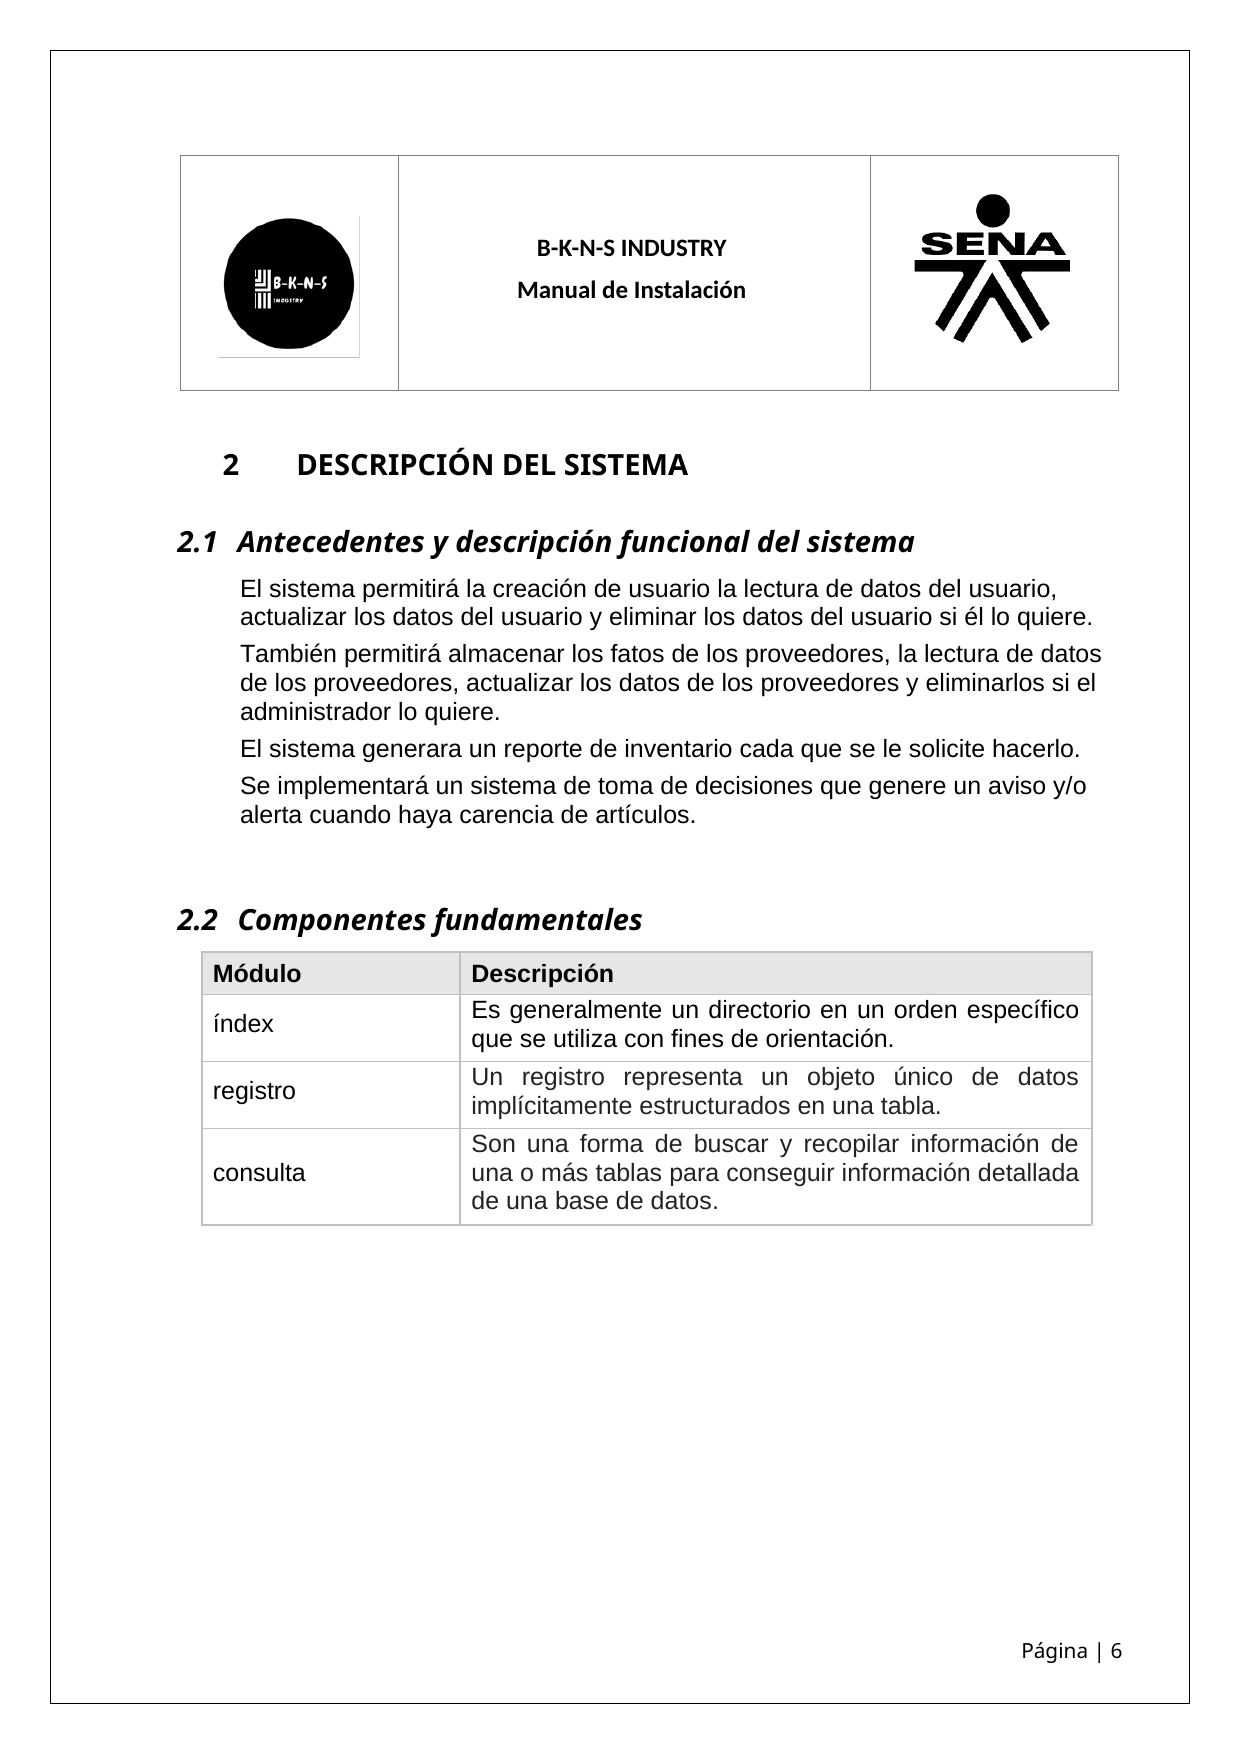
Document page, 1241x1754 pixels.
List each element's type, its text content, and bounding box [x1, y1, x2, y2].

text El sistema generara un reporte de inventario cada que se le solicite hacerlo. [240, 734, 1122, 763]
text También permitirá almacenar los fatos de los proveedores, la lectura de datos de los proveedores, actualizar los datos de los proveedores y eliminarlos si el administrador lo quiere. [240, 639, 1122, 726]
table_header Módulo [203, 953, 459, 994]
table_cell registro [203, 1062, 459, 1128]
table_cell consulta [203, 1129, 459, 1223]
table_header Descripción [461, 953, 1091, 994]
table_cell Un registro representa un objeto único de datos implícitamente estructurados en una tabla. [461, 1062, 1091, 1128]
subtitle Antecedentes y descripción funcional del sistema [177, 521, 1122, 561]
table_cell Son una forma de buscar y recopilar información de una o más tablas para conseguir información detallada de una base de datos. [461, 1129, 1091, 1223]
text El sistema permitirá la creación de usuario la lectura de datos del usuario, actualizar los datos del usuario y eliminar los datos del usuario si él lo quiere. [240, 574, 1122, 631]
text Se implementará un sistema de toma de decisiones que genere un aviso y/o alerta cuando haya carencia de artículos. [240, 771, 1122, 829]
table_cell índex [203, 995, 459, 1061]
subtitle DESCRIPCIÓN DEL SISTEMA [222, 444, 1122, 484]
subtitle Componentes fundamentales [177, 899, 1122, 939]
table_cell Es generalmente un directorio en un orden específico que se utiliza con fines de orientación. [461, 995, 1091, 1061]
